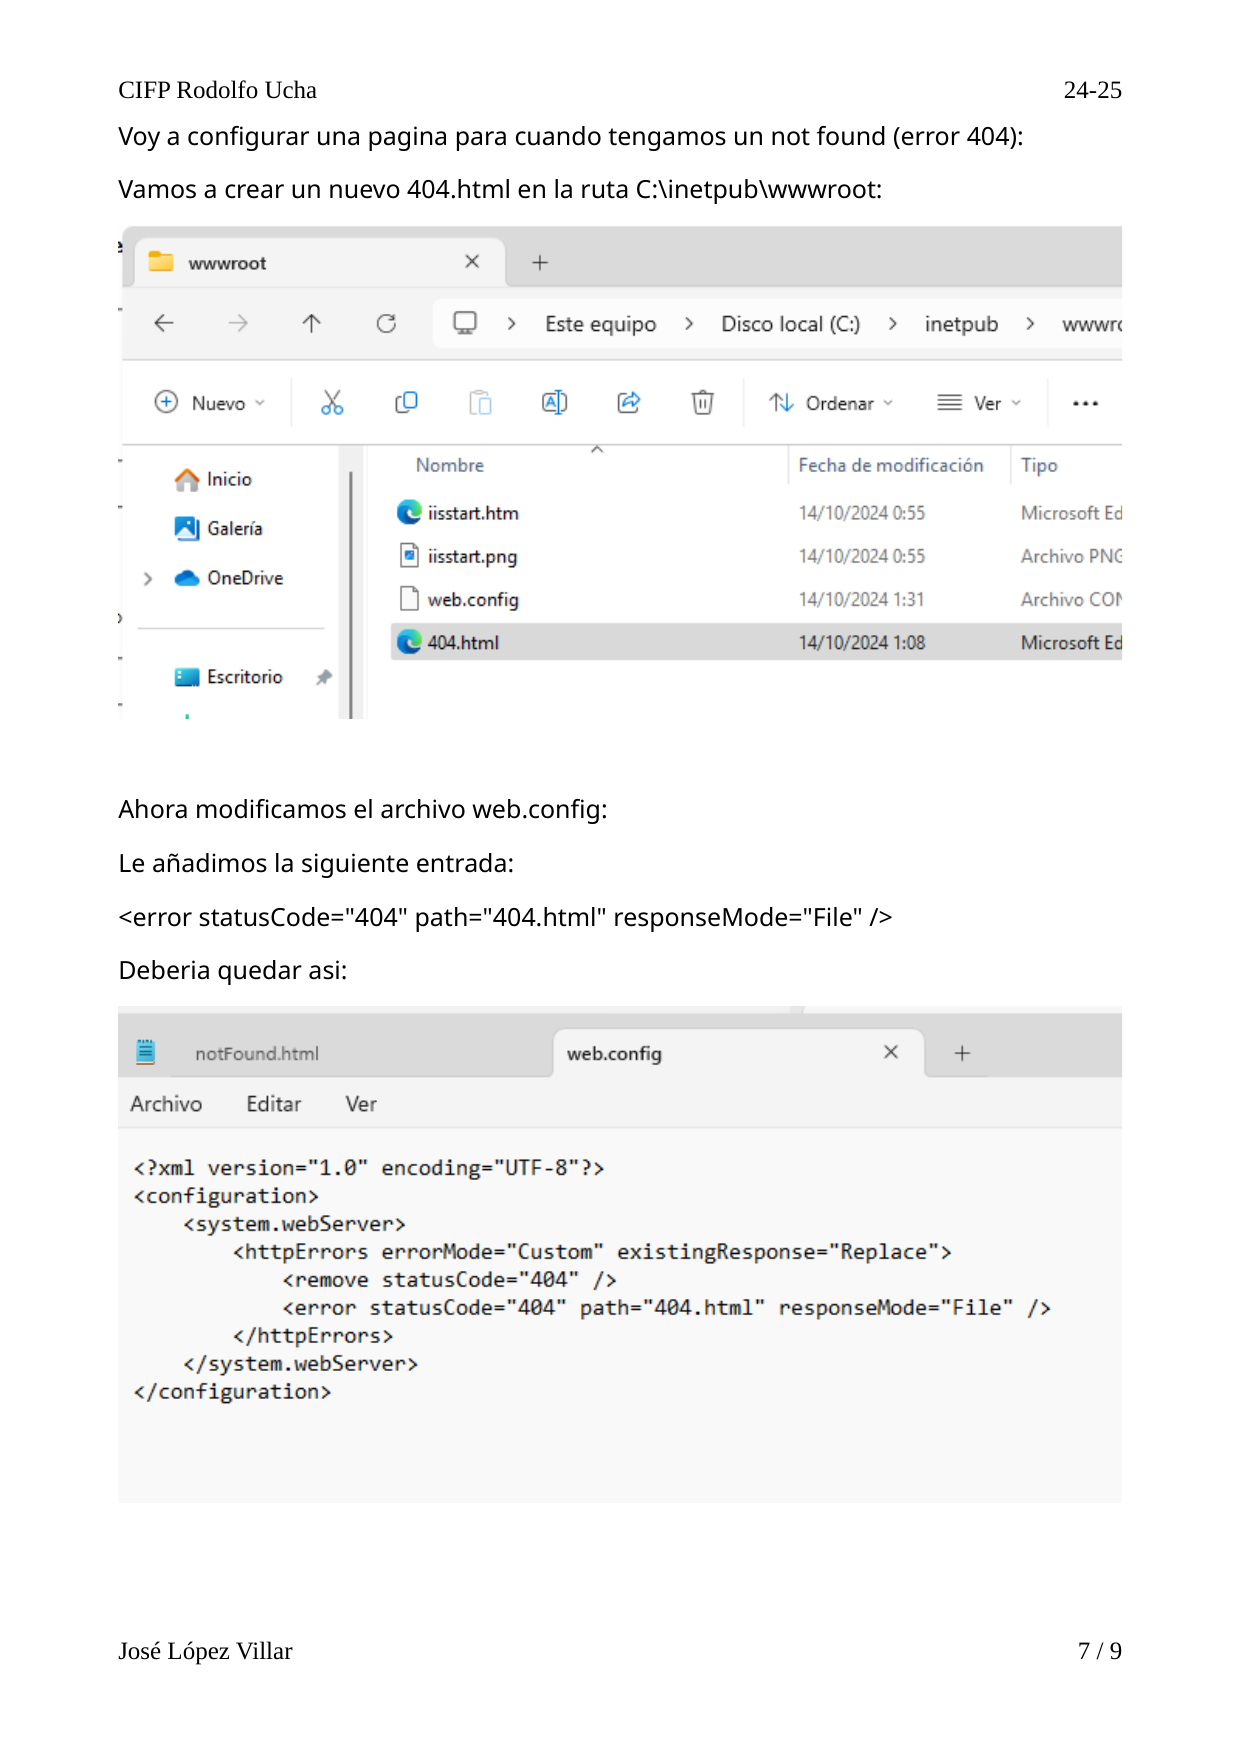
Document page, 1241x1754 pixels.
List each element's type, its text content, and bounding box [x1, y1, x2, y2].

text Le añadimos la siguiente entrada: [118, 845, 1122, 879]
text Deberia quedar asi: [118, 953, 1122, 987]
text Ahora modificamos el archivo web.config: [118, 792, 1122, 826]
text Voy a configurar una pagina para cuando tengamos un not found (error 404): [118, 118, 1122, 152]
text Vamos a crear un nuevo 404.html en la ruta C:\inetpub\wwwroot: [118, 172, 1122, 206]
text <error statusCode="404" path="404.html" responseMode="File" /> [118, 899, 1122, 933]
